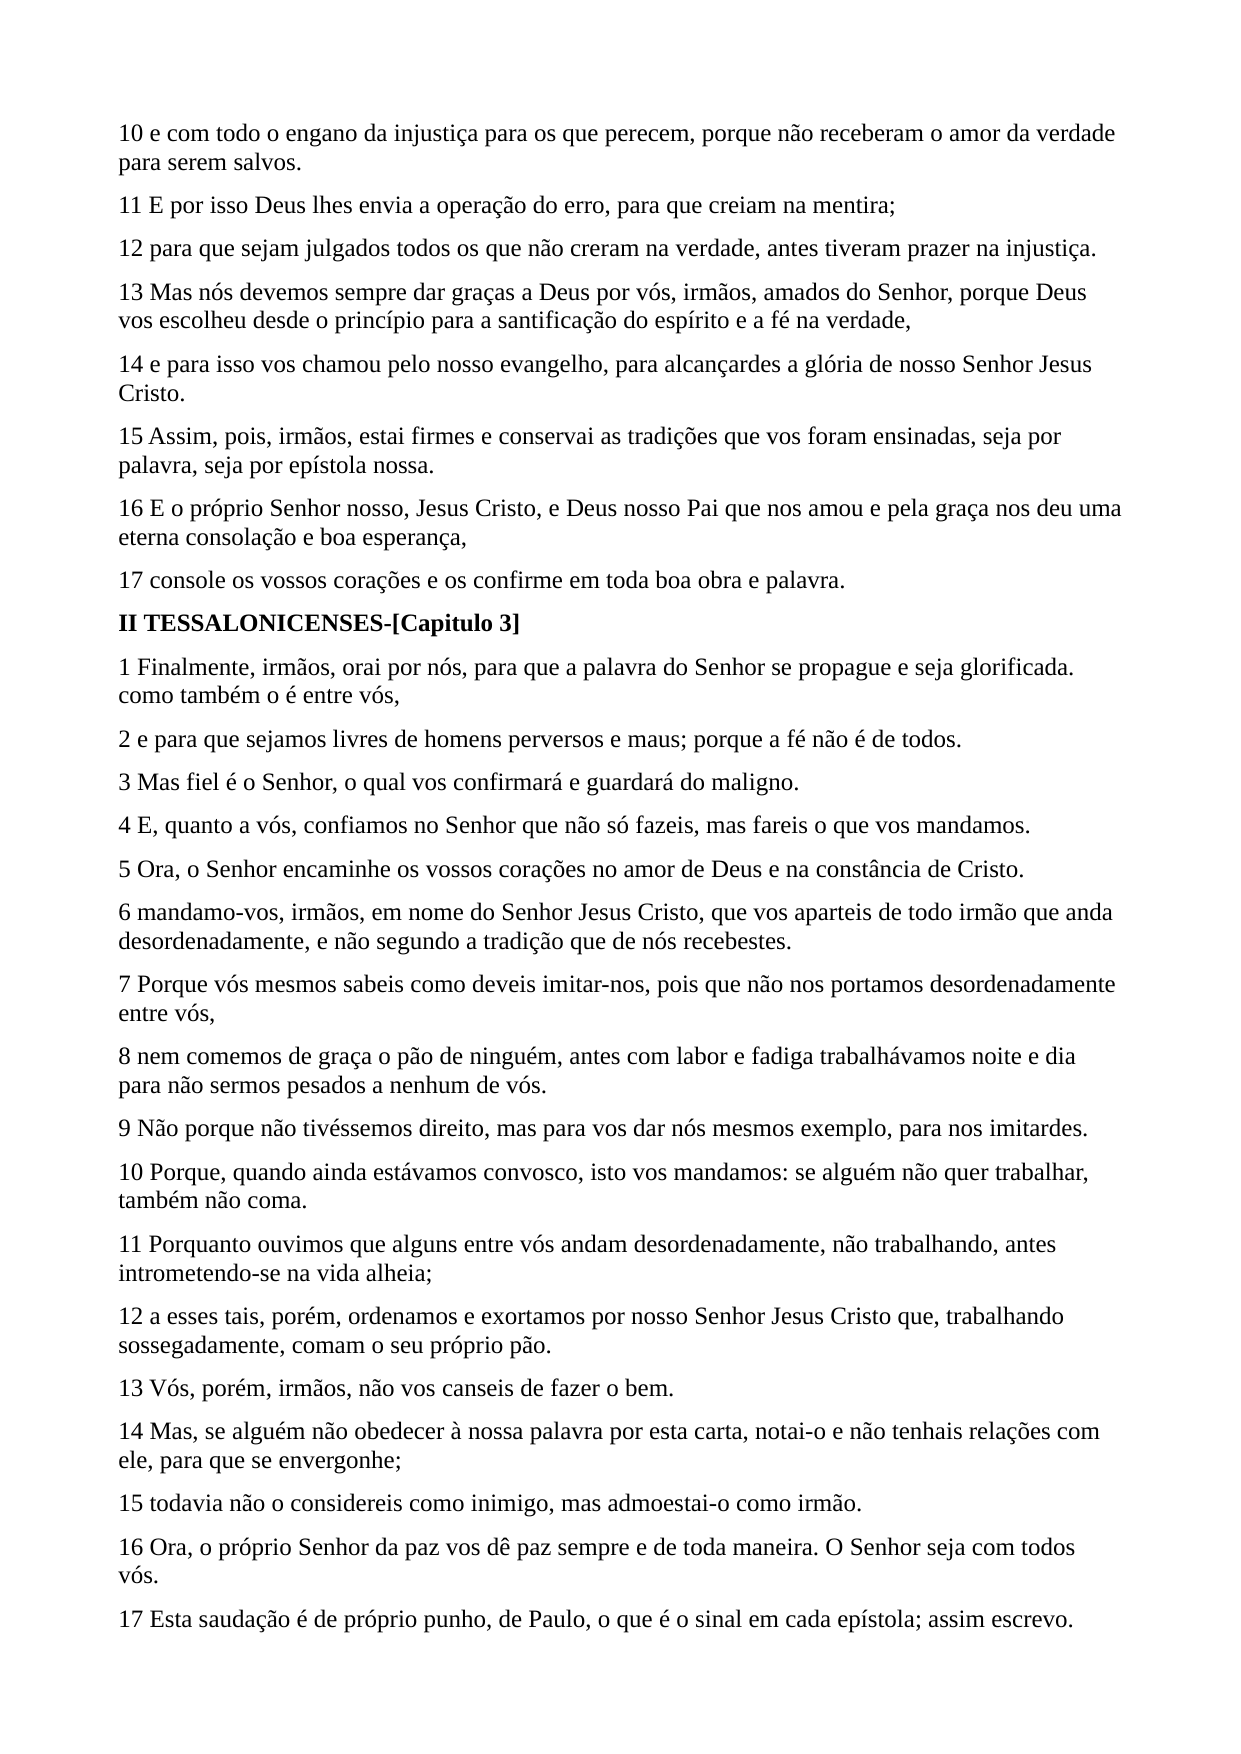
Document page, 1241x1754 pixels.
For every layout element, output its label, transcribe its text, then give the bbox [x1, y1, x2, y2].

text 15 Assim, pois, irmãos, estai firmes e conservai as tradições que vos foram ensinadas, seja por palavra, seja por epístola nossa. [118, 421, 1122, 478]
text 14 Mas, se alguém não obedecer à nossa palavra por esta carta, notai-o e não tenhais relações com ele, para que se envergonhe; [118, 1416, 1122, 1474]
text 15 todavia não o considereis como inimigo, mas admoestai-o como irmão. [118, 1488, 1122, 1517]
text 16 E o próprio Senhor nosso, Jesus Cristo, e Deus nosso Pai que nos amou e pela graça nos deu uma eterna consolação e boa esperança, [118, 493, 1122, 551]
text 14 e para isso vos chamou pelo nosso evangelho, para alcançardes a glória de nosso Senhor Jesus Cristo. [118, 349, 1122, 406]
text 11 E por isso Deus lhes envia a operação do erro, para que creiam na mentira; [118, 190, 1122, 219]
text 12 a esses tais, porém, ordenamos e exortamos por nosso Senhor Jesus Cristo que, trabalhando sossegadamente, comam o seu próprio pão. [118, 1301, 1122, 1358]
text 2 e para que sejamos livres de homens perversos e maus; porque a fé não é de todos. [118, 724, 1122, 753]
text 3 Mas fiel é o Senhor, o qual vos confirmará e guardará do maligno. [118, 767, 1122, 796]
text 16 Ora, o próprio Senhor da paz vos dê paz sempre e de toda maneira. O Senhor seja com todos vós. [118, 1532, 1122, 1589]
text 12 para que sejam julgados todos os que não creram na verdade, antes tiveram prazer na injustiça. [118, 233, 1122, 262]
text 7 Porque vós mesmos sabeis como deveis imitar-nos, pois que não nos portamos desordenadamente entre vós, [118, 969, 1122, 1027]
text 9 Não porque não tivéssemos direito, mas para vos dar nós mesmos exemplo, para nos imitardes. [118, 1113, 1122, 1142]
text 10 Porque, quando ainda estávamos convosco, isto vos mandamos: se alguém não quer trabalhar, também não coma. [118, 1157, 1122, 1214]
text 1 Finalmente, irmãos, orai por nós, para que a palavra do Senhor se propague e seja glorificada. como também o é entre vós, [118, 652, 1122, 709]
text 17 console os vossos corações e os confirme em toda boa obra e palavra. [118, 565, 1122, 594]
text 10 e com todo o engano da injustiça para os que perecem, porque não receberam o amor da verdade para serem salvos. [118, 118, 1122, 176]
text II TESSALONICENSES-[Capitulo 3] [118, 608, 1122, 637]
text 4 E, quanto a vós, confiamos no Senhor que não só fazeis, mas fareis o que vos mandamos. [118, 811, 1122, 839]
text 17 Esta saudação é de próprio punho, de Paulo, o que é o sinal em cada epístola; assim escrevo. [118, 1604, 1122, 1633]
text 6 mandamo-vos, irmãos, em nome do Senhor Jesus Cristo, que vos aparteis de todo irmão que anda desordenadamente, e não segundo a tradição que de nós recebestes. [118, 897, 1122, 955]
text 13 Vós, porém, irmãos, não vos canseis de fazer o bem. [118, 1373, 1122, 1402]
text 11 Porquanto ouvimos que alguns entre vós andam desordenadamente, não trabalhando, antes intrometendo-se na vida alheia; [118, 1229, 1122, 1286]
text 13 Mas nós devemos sempre dar graças a Deus por vós, irmãos, amados do Senhor, porque Deus vos escolheu desde o princípio para a santificação do espírito e a fé na verdade, [118, 277, 1122, 334]
text 8 nem comemos de graça o pão de ninguém, antes com labor e fadiga trabalhávamos noite e dia para não sermos pesados a nenhum de vós. [118, 1041, 1122, 1099]
text 5 Ora, o Senhor encaminhe os vossos corações no amor de Deus e na constância de Cristo. [118, 854, 1122, 883]
